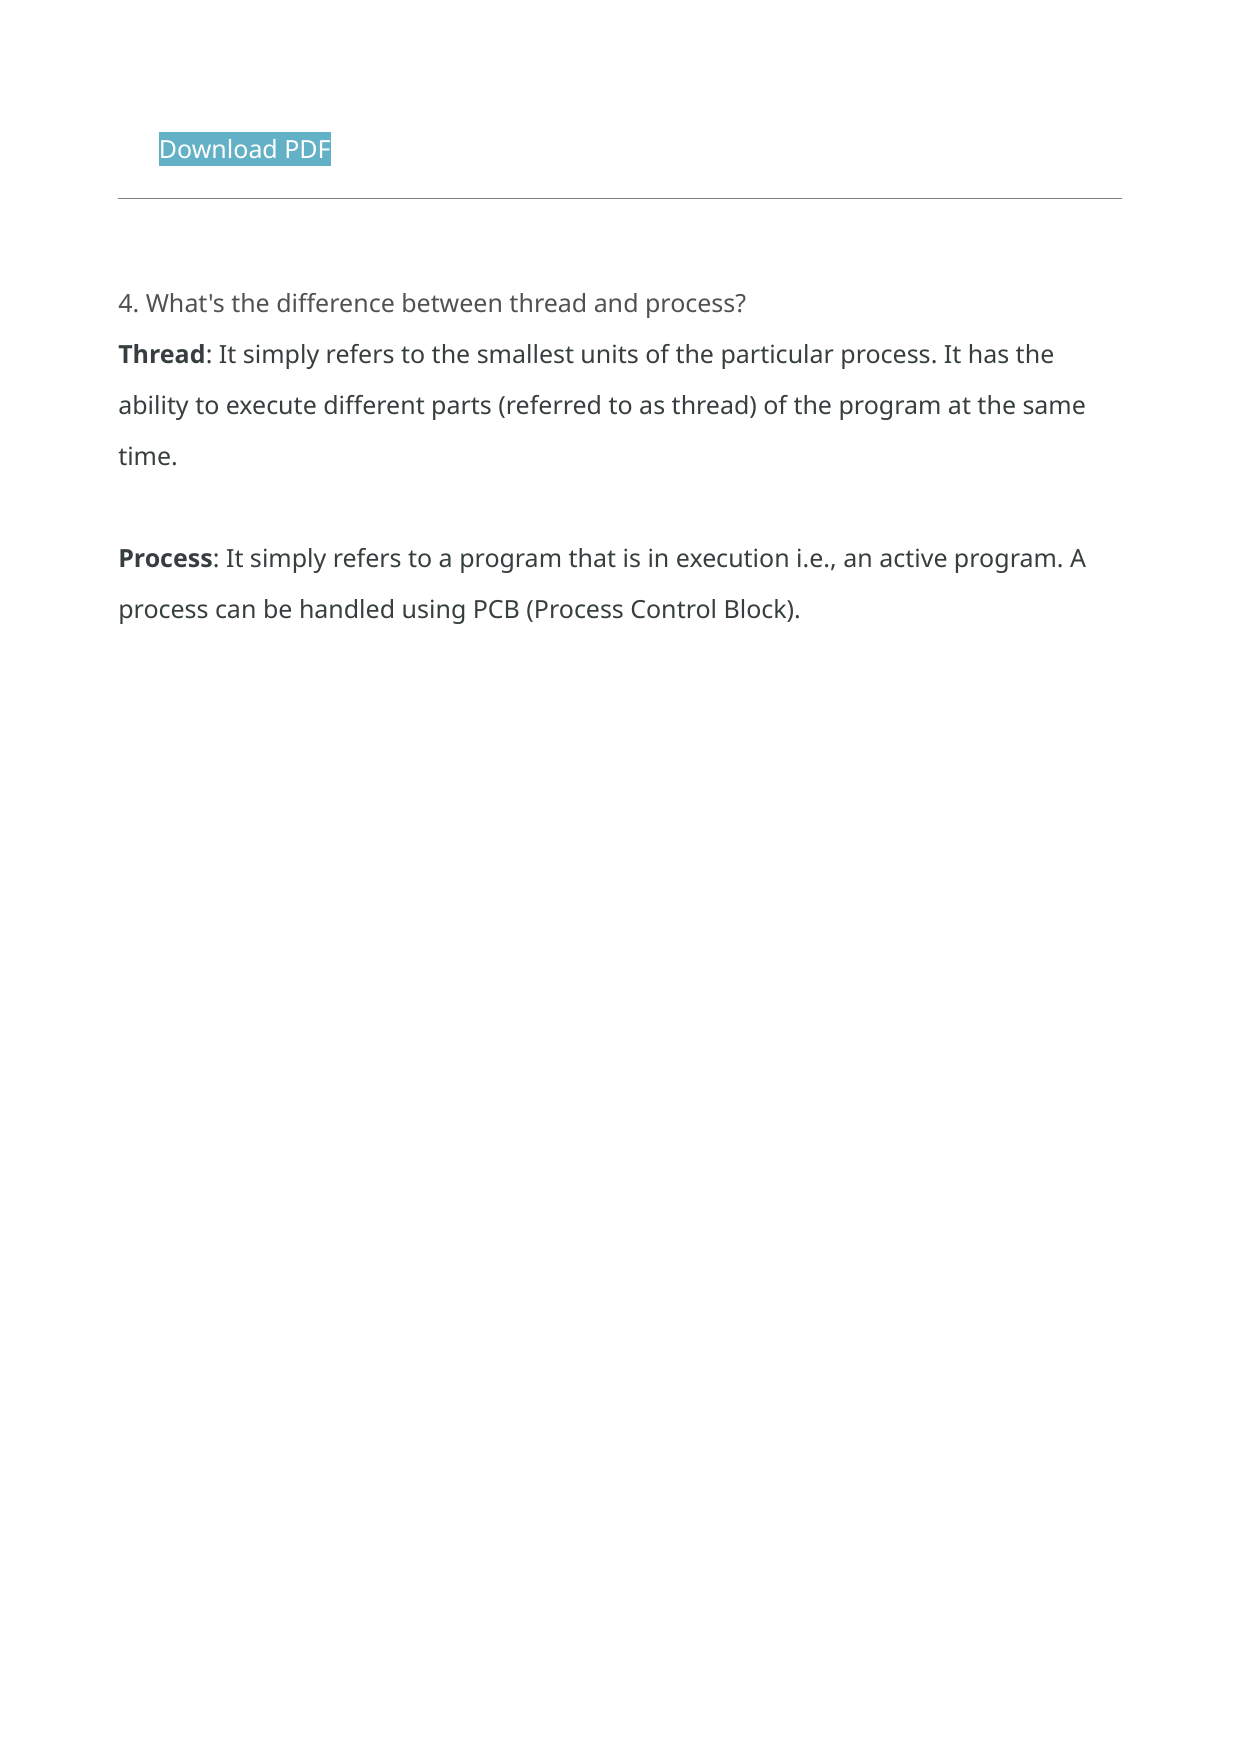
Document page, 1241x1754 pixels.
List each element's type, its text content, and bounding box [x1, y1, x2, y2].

text Thread: It simply refers to the smallest units of the particular process. It has the ability to execute different parts (referred to as thread) of the program at the same time. Process: It simply refers to a program that is in execution i.e., an active program. A process can be handled using PCB (Process Control Block). [118, 336, 1122, 626]
subtitle 4. What's the difference between thread and process? [118, 285, 1122, 319]
text Download PDF [118, 118, 1122, 166]
